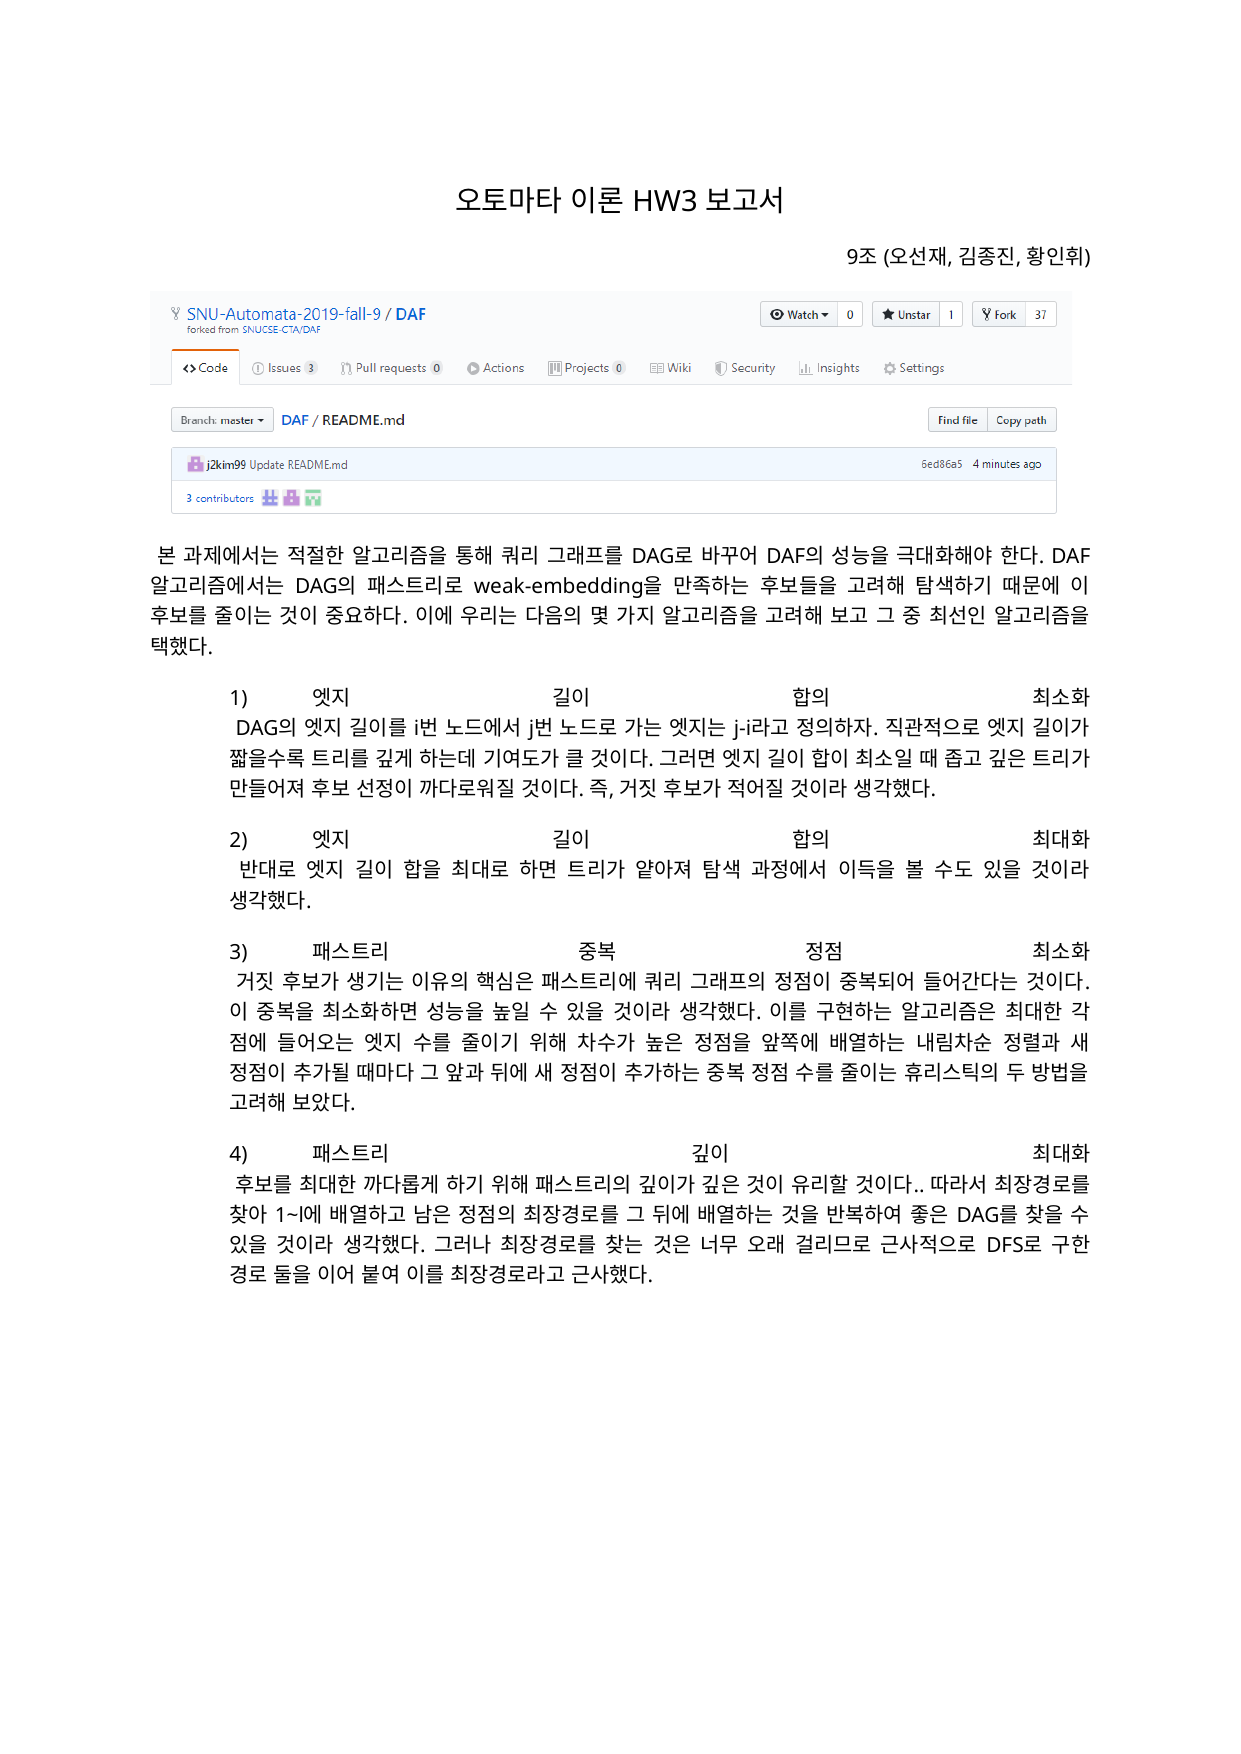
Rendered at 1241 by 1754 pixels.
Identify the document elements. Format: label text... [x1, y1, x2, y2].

text 9조 (오선재, 김종진, 황인휘) [150, 240, 1090, 271]
text 오토마타 이론 HW3 보고서 [150, 177, 1090, 219]
text 본 과제에서는 적절한 알고리즘을 통해 쿼리 그래프를 DAG로 바꾸어 DAF의 성능을 극대화해야 한다. DAF 알고리즘에서는 DAG의 패스트리로 weak-embedding을 만족하는 후보들을 고려해 탐색하기 때문에 이 후보를 줄이는 것이 중요하다. 이에 우리는 다음의 몇 가지 알고리즘을 고려해 보고 그 중 최선인 알고리즘을 택했다. [150, 539, 1090, 660]
list 패스트리 중복 정점 최소화 거짓 후보가 생기는 이유의 핵심은 패스트리에 쿼리 그래프의 정점이 중복되어 들어간다는 것이다. 이 중복을 최소화하면 성능을 높일 수 있을 것이라 생각했다. 이를 구현하는 알고리즘은 최대한 각 점에 들어오는 엣지 수를 줄이기 위해 차수가 높은 정점을 앞쪽에 배열하는 내림차순 정렬과 새 정점이 추가될 때마다 그 앞과 뒤에 새 정점이 추가하는 중복 정점 수를 줄이는 휴리스틱의 두 방법을 고려해 보았다. [229, 935, 1090, 1117]
list 엣지 길이 합의 최대화 반대로 엣지 길이 합을 최대로 하면 트리가 얕아져 탐색 과정에서 이득을 볼 수도 있을 것이라 생각했다. [229, 823, 1090, 914]
list 엣지 길이 합의 최소화 DAG의 엣지 길이를 i번 노드에서 j번 노드로 가는 엣지는 j-i라고 정의하자. 직관적으로 엣지 길이가 짧을수록 트리를 깊게 하는데 기여도가 클 것이다. 그러면 엣지 길이 합이 최소일 때 좁고 깊은 트리가 만들어져 후보 선정이 까다로워질 것이다. 즉, 거짓 후보가 적어질 것이라 생각했다. [229, 681, 1090, 802]
list 패스트리 깊이 최대화 후보를 최대한 까다롭게 하기 위해 패스트리의 깊이가 깊은 것이 유리할 것이다.. 따라서 최장경로를 찾아 1~l에 배열하고 남은 정점의 최장경로를 그 뒤에 배열하는 것을 반복하여 좋은 DAG를 찾을 수 있을 것이라 생각했다. 그러나 최장경로를 찾는 것은 너무 오래 걸리므로 근사적으로 DFS로 구한 경로 둘을 이어 붙여 이를 최장경로라고 근사했다. [229, 1137, 1090, 1289]
